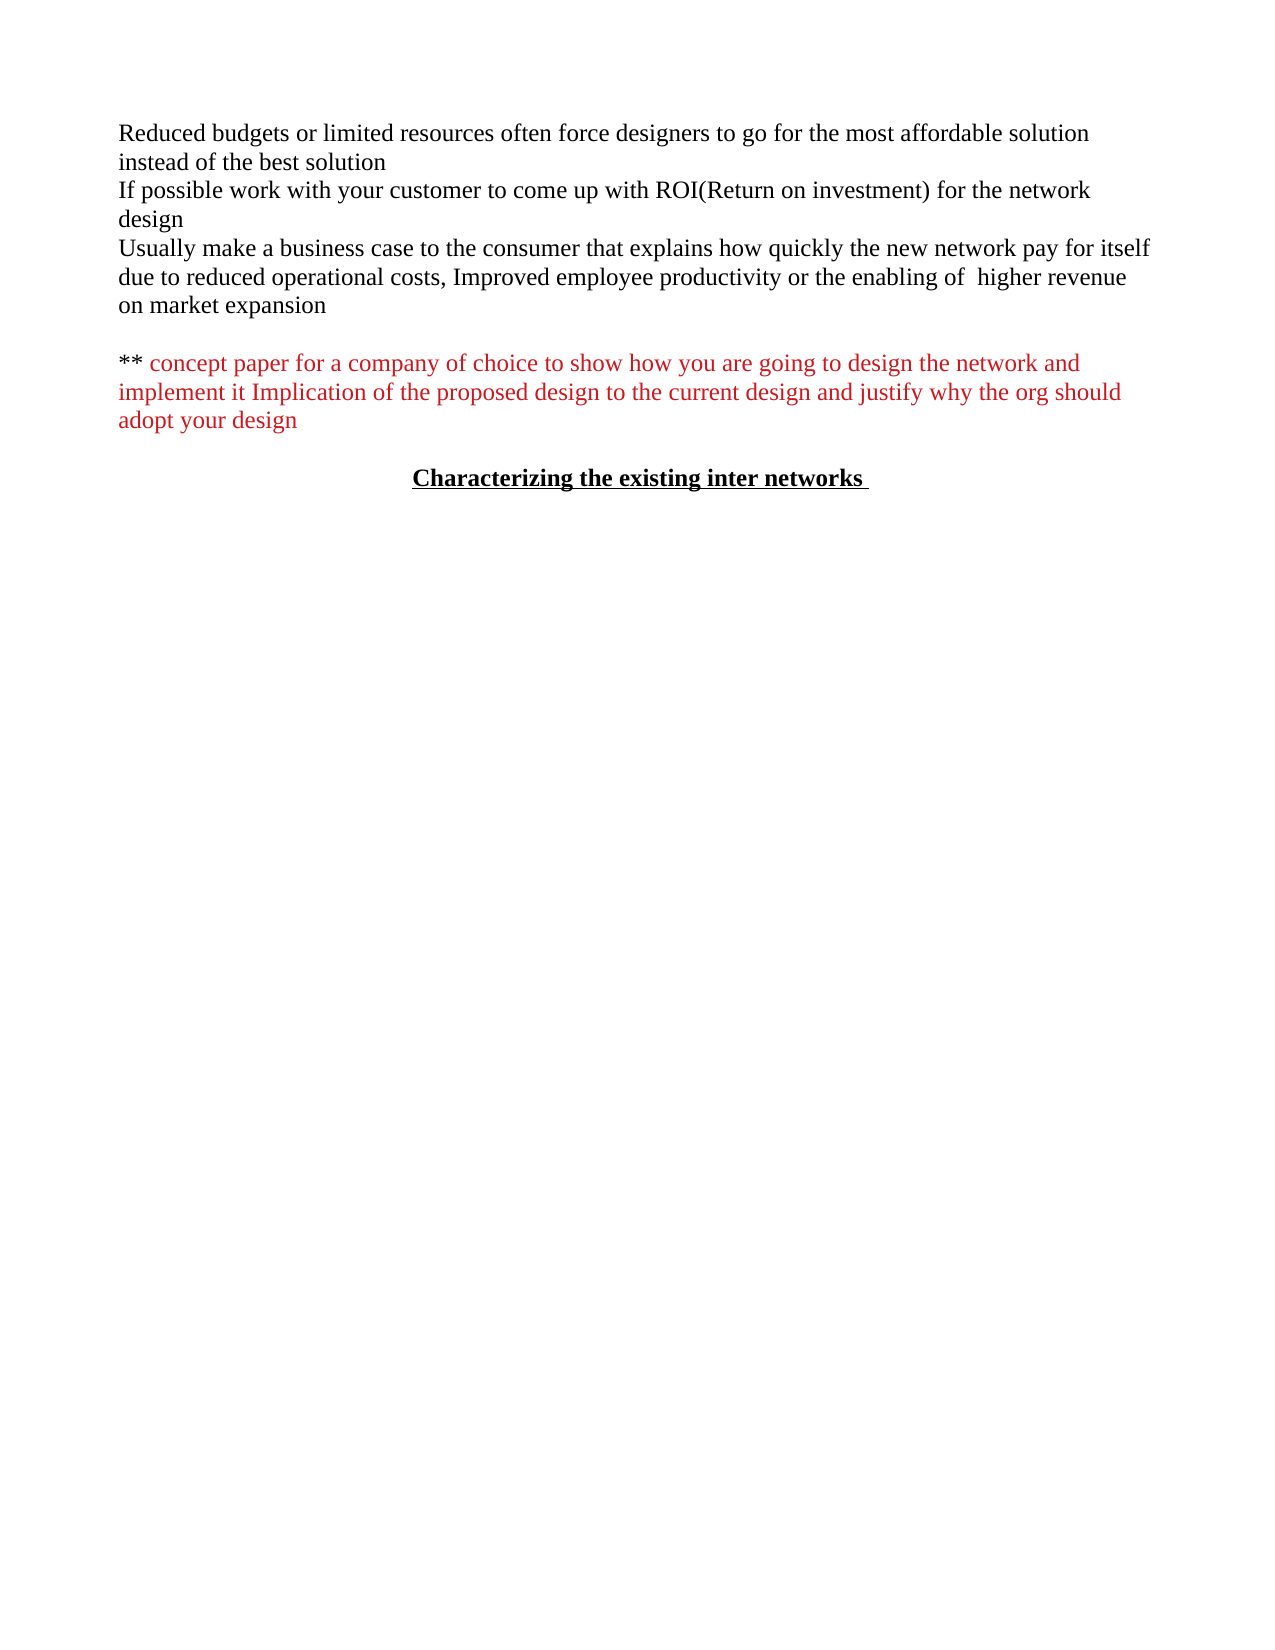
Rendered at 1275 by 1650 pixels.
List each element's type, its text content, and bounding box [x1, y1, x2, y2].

text Usually make a business case to the consumer that explains how quickly the new network pay for itself due to reduced operational costs, Improved employee productivity or the enabling of higher revenue on market expansion [118, 233, 1157, 319]
text Characterizing the existing inter networks [118, 463, 1157, 492]
text Reduced budgets or limited resources often force designers to go for the most affordable solution instead of the best solution [118, 118, 1157, 176]
text ** concept paper for a company of choice to show how you are going to design the network and implement it Implication of the proposed design to the current design and justify why the org should adopt your design [118, 348, 1157, 434]
text If possible work with your customer to come up with ROI(Return on investment) for the network design [118, 176, 1157, 233]
